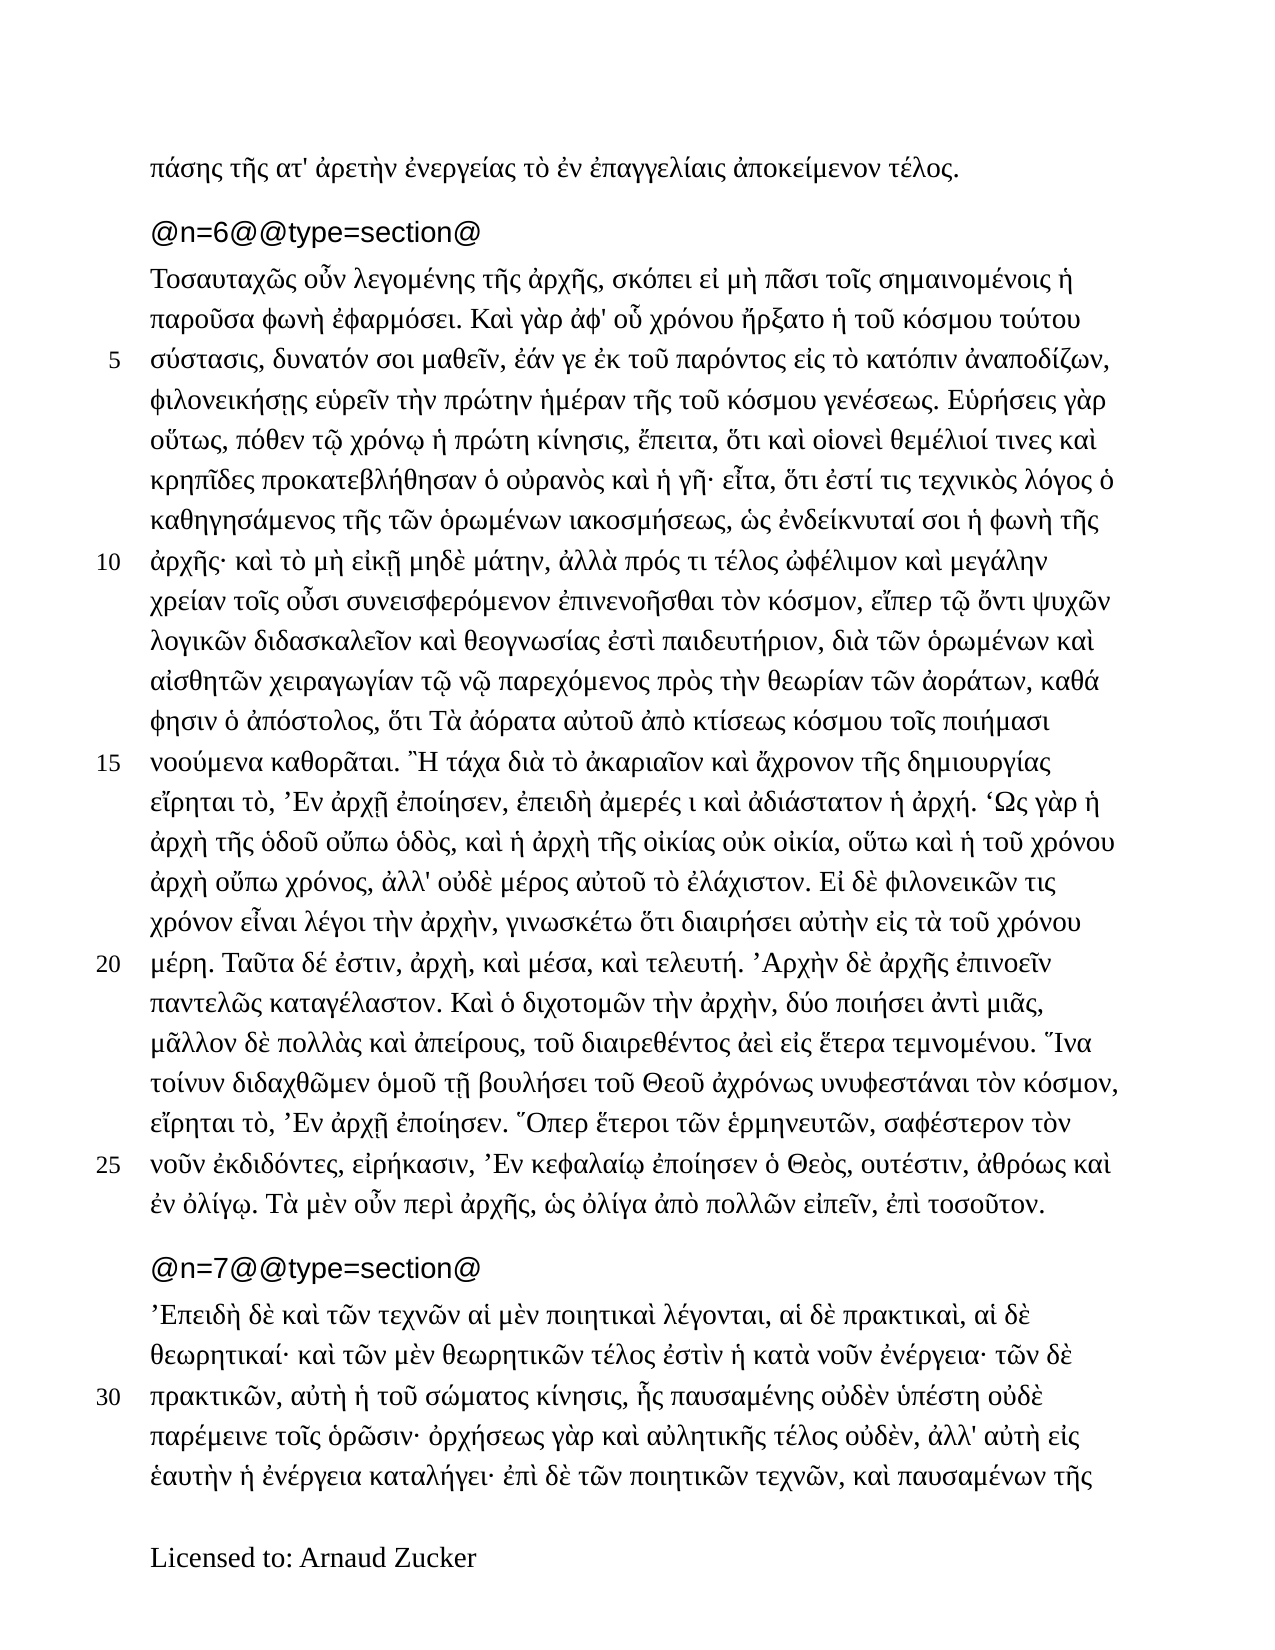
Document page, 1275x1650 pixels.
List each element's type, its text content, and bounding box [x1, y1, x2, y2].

text πάσης τῆς ατ' ἀρετὴν ἐνεργείας τὸ ἐν ἐπαγγελίαις ἀποκείμενον τέλος. [150, 150, 1125, 183]
subtitle @n=7@@type=section@ [150, 1251, 1125, 1285]
subtitle @n=6@@type=section@ [150, 215, 1125, 249]
text Τοσαυταχῶς οὖν λεγομένης τῆς ἀρχῆς, σκόπει εἰ μὴ πᾶσι τοῖς σημαινομένοις ἡ παροῦσα ϕωνὴ ἐϕαρμόσει. Καὶ γὰρ ἀϕ' οὗ χρόνου ἤρξατο ἡ τοῦ κόσμου τούτου σύστασις, δυνατόν σοι μαθεῖν, ἐάν γε ἐκ τοῦ παρόντος εἰς τὸ κατόπιν ἀναποδίζων, ϕιλονεικήσῃς εὑρεῖν τὴν πρώτην ἡμέραν τῆς τοῦ κόσμου γενέσεως. Εὑρήσεις γὰρ οὕτως, πόθεν τῷ χρόνῳ ἡ πρώτη κίνησις, ἔπειτα, ὅτι καὶ οἱονεὶ θεμέλιοί τινες καὶ κρηπῖδες προκατεβλήθησαν ὁ οὐρανὸς καὶ ἡ γῆ· εἶτα, ὅτι ἐστί τις τεχνικὸς λόγος ὁ καθηγησάμενος τῆς τῶν ὁρωμένων ιακοσμήσεως, ὡς ἐνδείκνυταί σοι ἡ ϕωνὴ τῆς ἀρχῆς· καὶ τὸ μὴ εἰκῇ μηδὲ μάτην, ἀλλὰ πρός τι τέλος ὠϕέλιμον καὶ μεγάλην χρείαν τοῖς οὖσι συνεισϕερόμενον ἐπινενοῆσθαι τὸν κόσμον, εἴπερ τῷ ὄντι ψυχῶν λογικῶν διδασκαλεῖον καὶ θεογνωσίας ἐστὶ παιδευτήριον, διὰ τῶν ὁρωμένων καὶ αἰσθητῶν χειραγωγίαν τῷ νῷ παρεχόμενος πρὸς τὴν θεωρίαν τῶν ἀοράτων, καθά ϕησιν ὁ ἀπόστολος, ὅτι Τὰ ἀόρατα αὐτοῦ ἀπὸ κτίσεως κόσμου τοῖς ποιήμασι νοούμενα καθορᾶται. ῍Η τάχα διὰ τὸ ἀκαριαῖον καὶ ἄχρονον τῆς δημιουργίας εἴρηται τὸ, ’Εν ἀρχῇ ἐποίησεν, ἐπειδὴ ἀμερές ι καὶ ἀδιάστατον ἡ ἀρχή. ‘Ως γὰρ ἡ ἀρχὴ τῆς ὁδοῦ οὔπω ὁδὸς, καὶ ἡ ἀρχὴ τῆς οἰκίας οὐκ οἰκία, οὕτω καὶ ἡ τοῦ χρόνου ἀρχὴ οὔπω χρόνος, ἀλλ' οὐδὲ μέρος αὐτοῦ τὸ ἐλάχιστον. Εἰ δὲ ϕιλονεικῶν τις χρόνον εἶναι λέγοι τὴν ἀρχὴν, γινωσκέτω ὅτι διαιρήσει αὐτὴν εἰς τὰ τοῦ χρόνου μέρη. Ταῦτα δέ ἐστιν, ἀρχὴ, καὶ μέσα, καὶ τελευτή. ’Αρχὴν δὲ ἀρχῆς ἐπινοεῖν παντελῶς καταγέλαστον. Καὶ ὁ διχοτομῶν τὴν ἀρχὴν, δύο ποιήσει ἀντὶ μιᾶς, μᾶλλον δὲ πολλὰς καὶ ἀπείρους, τοῦ διαιρεθέντος ἀεὶ εἰς ἕτερα τεμνομένου. ῞Ινα τοίνυν διδαχθῶμεν ὁμοῦ τῇ βουλήσει τοῦ Θεοῦ ἀχρόνως υνυϕεστάναι τὸν κόσμον, εἴρηται τὸ, ’Εν ἀρχῇ ἐποίησεν. ῞Οπερ ἕτεροι τῶν ἑρμηνευτῶν, σαϕέστερον τὸν νοῦν ἐκδιδόντες, εἰρήκασιν, ’Εν κεϕαλαίῳ ἐποίησεν ὁ Θεὸς, ουτέστιν, ἀθρόως καὶ ἐν ὀλίγῳ. Τὰ μὲν οὖν περὶ ἀρχῆς, ὡς ὀλίγα ἀπὸ πολλῶν εἰπεῖν, ἐπὶ τοσοῦτον. [150, 261, 1125, 1219]
text ’Επειδὴ δὲ καὶ τῶν τεχνῶν αἱ μὲν ποιητικαὶ λέγονται, αἱ δὲ πρακτικαὶ, αἱ δὲ θεωρητικαί· καὶ τῶν μὲν θεωρητικῶν τέλος ἐστὶν ἡ κατὰ νοῦν ἐνέργεια· τῶν δὲ πρακτικῶν, αὐτὴ ἡ τοῦ σώματος κίνησις, ἧς παυσαμένης οὐδὲν ὑπέστη οὐδὲ παρέμεινε τοῖς ὁρῶσιν· ὀρχήσεως γὰρ καὶ αὐλητικῆς τέλος οὐδὲν, ἀλλ' αὐτὴ εἰς ἑαυτὴν ἡ ἐνέργεια καταλήγει· ἐπὶ δὲ τῶν ποιητικῶν τεχνῶν, καὶ παυσαμένων τῆς [150, 1297, 1125, 1492]
